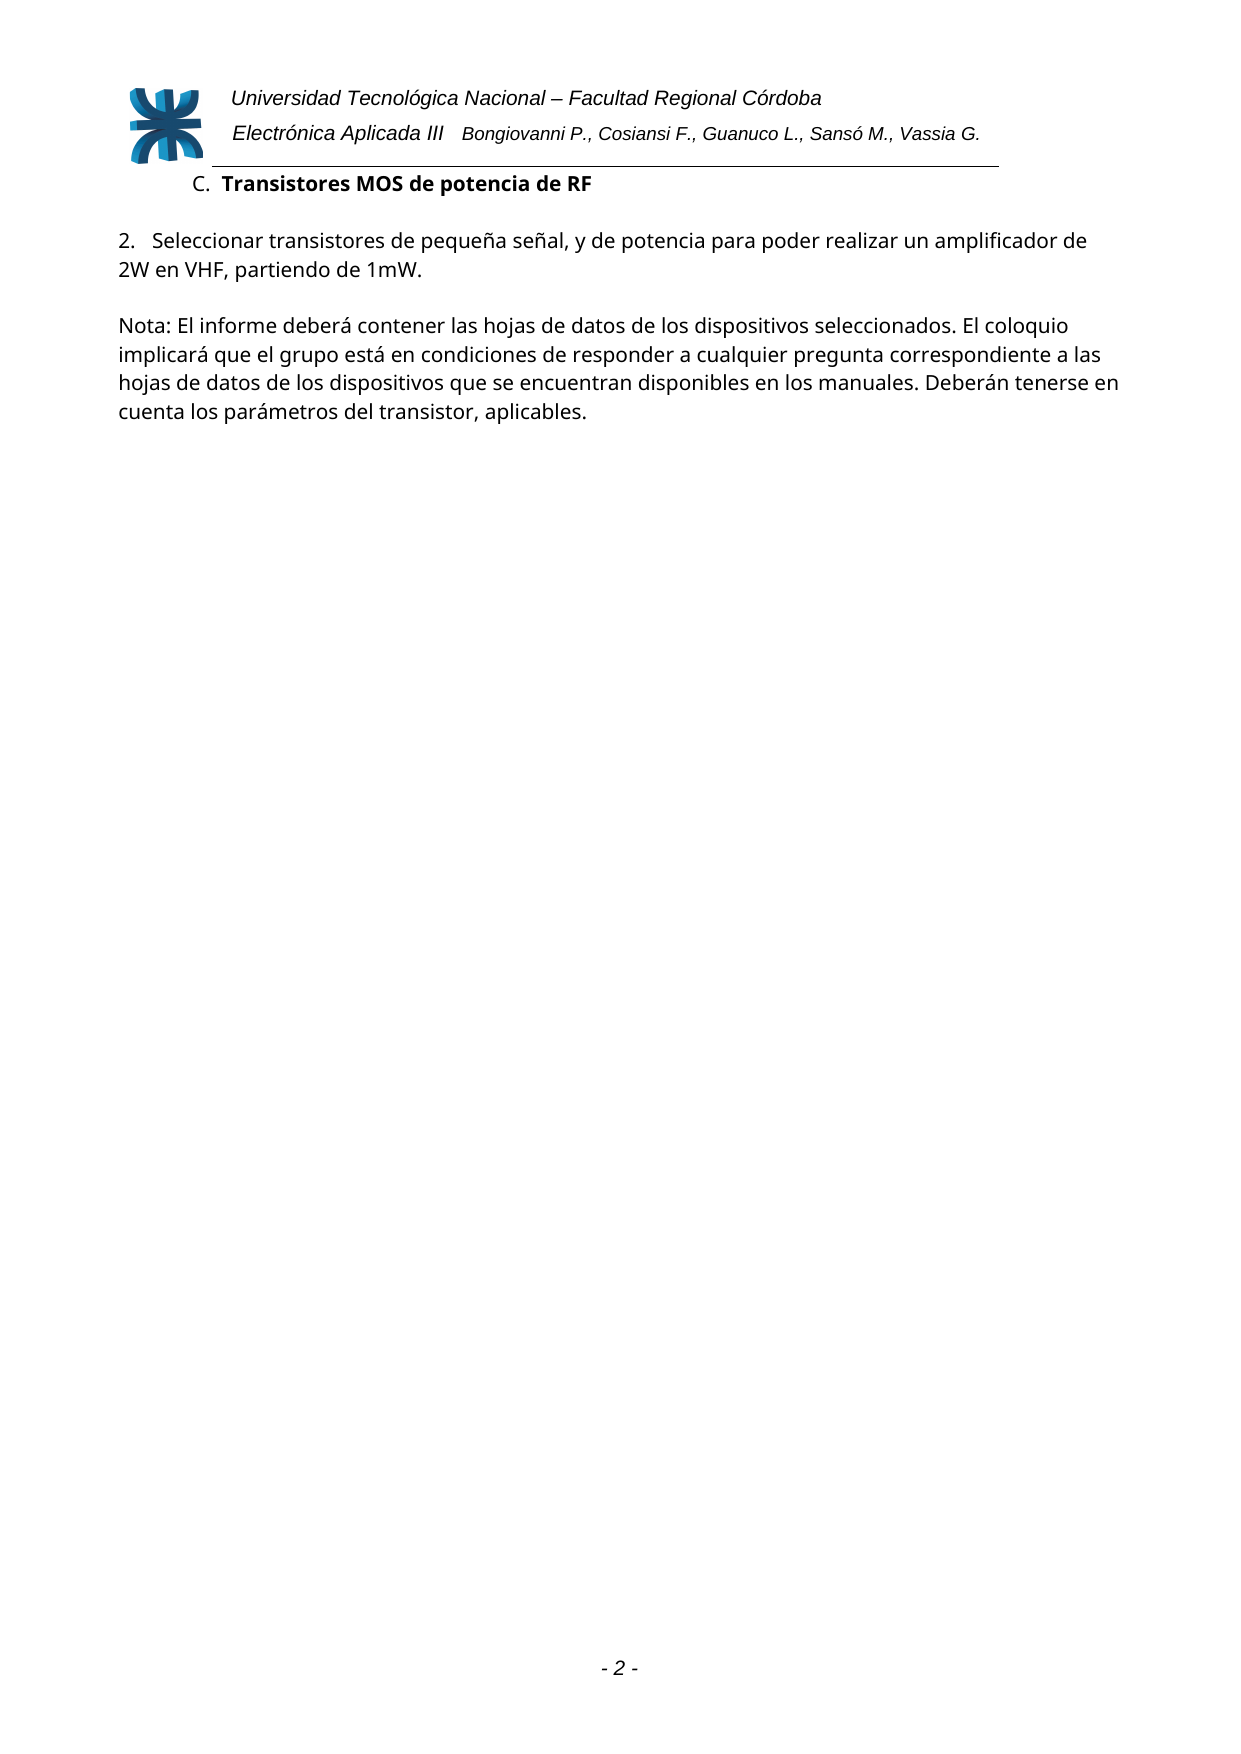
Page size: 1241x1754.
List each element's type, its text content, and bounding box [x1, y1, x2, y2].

text 2. Seleccionar transistores de pequeña señal, y de potencia para poder realizar un amplificador de 2W en VHF, partiendo de 1mW. [118, 226, 1122, 283]
picture [129, 88, 203, 164]
text Nota: El informe deberá contener las hojas de datos de los dispositivos seleccionados. El coloquio implicará que el grupo está en condiciones de responder a cualquier pregunta correspondiente a las hojas de datos de los dispositivos que se encuentran disponibles en los manuales. Deberán tenerse en cuenta los parámetros del transistor, aplicables. [118, 312, 1122, 425]
text C. Transistores MOS de potencia de RF [118, 169, 1122, 198]
